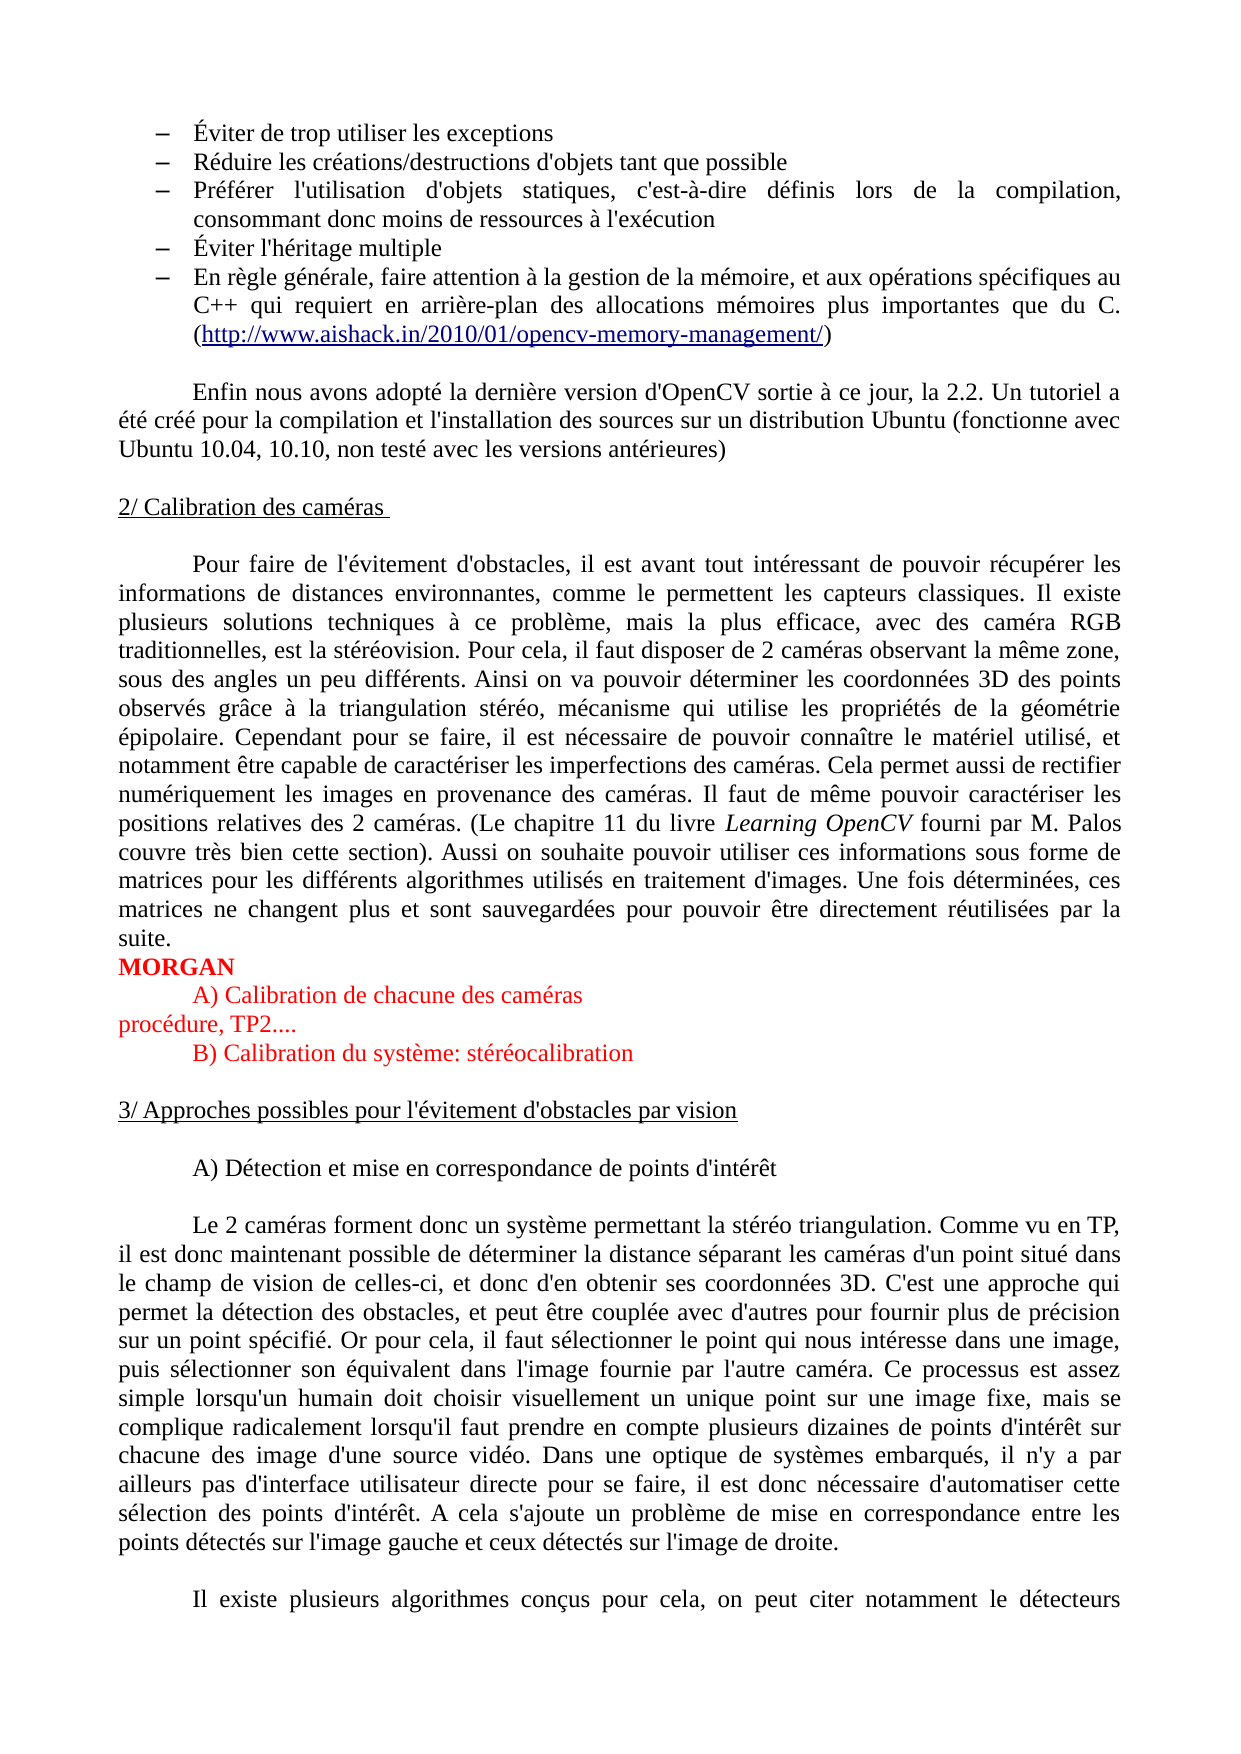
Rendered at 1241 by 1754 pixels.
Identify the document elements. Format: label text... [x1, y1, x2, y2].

list Éviter l'héritage multiple [156, 233, 1122, 262]
text Pour faire de l'évitement d'obstacles, il est avant tout intéressant de pouvoir récupérer les informations de distances environnantes, comme le permettent les capteurs classiques. Il existe plusieurs solutions techniques à ce problème, mais la plus efficace, avec des caméra RGB traditionnelles, est la stéréovision. Pour cela, il faut disposer de 2 caméras observant la même zone, sous des angles un peu différents. Ainsi on va pouvoir déterminer les coordonnées 3D des points observés grâce à la triangulation stéréo, mécanisme qui utilise les propriétés de la géométrie épipolaire. Cependant pour se faire, il est nécessaire de pouvoir connaître le matériel utilisé, et notamment être capable de caractériser les imperfections des caméras. Cela permet aussi de rectifier numériquement les images en provenance des caméras. Il faut de même pouvoir caractériser les positions relatives des 2 caméras. (Le chapitre 11 du livre Learning OpenCV fourni par M. Palos couvre très bien cette section). Aussi on souhaite pouvoir utiliser ces informations sous forme de matrices pour les différents algorithmes utilisés en traitement d'images. Une fois déterminées, ces matrices ne changent plus et sont sauvegardées pour pouvoir être directement réutilisées par la suite. [118, 549, 1122, 952]
text A) Calibration de chacune des caméras [118, 981, 1122, 1009]
text Le 2 caméras forment donc un système permettant la stéréo triangulation. Comme vu en TP, il est donc maintenant possible de déterminer la distance séparant les caméras d'un point situé dans le champ de vision de celles-ci, et donc d'en obtenir ses coordonnées 3D. C'est une approche qui permet la détection des obstacles, et peut être couplée avec d'autres pour fournir plus de précision sur un point spécifié. Or pour cela, il faut sélectionner le point qui nous intéresse dans une image, puis sélectionner son équivalent dans l'image fournie par l'autre caméra. Ce processus est assez simple lorsqu'un humain doit choisir visuellement un unique point sur une image fixe, mais se complique radicalement lorsqu'il faut prendre en compte plusieurs dizaines de points d'intérêt sur chacune des image d'une source vidéo. Dans une optique de systèmes embarqués, il n'y a par ailleurs pas d'interface utilisateur directe pour se faire, il est donc nécessaire d'automatiser cette sélection des points d'intérêt. A cela s'ajoute un problème de mise en correspondance entre les points détectés sur l'image gauche et ceux détectés sur l'image de droite. [118, 1211, 1122, 1556]
list Éviter de trop utiliser les exceptions [156, 118, 1122, 147]
text B) Calibration du système: stéréocalibration [118, 1038, 1122, 1067]
text Il existe plusieurs algorithmes conçus pour cela, on peut citer notamment le détecteurs [118, 1584, 1122, 1613]
text procédure, TP2.... [118, 1009, 1122, 1038]
text 2/ Calibration des caméras [118, 492, 1122, 521]
text MORGAN [118, 952, 1122, 981]
text A) Détection et mise en correspondance de points d'intérêt [118, 1153, 1122, 1182]
list Réduire les créations/destructions d'objets tant que possible [156, 147, 1122, 176]
text Enfin nous avons adopté la dernière version d'OpenCV sortie à ce jour, la 2.2. Un tutoriel a été créé pour la compilation et l'installation des sources sur un distribution Ubuntu (fonctionne avec Ubuntu 10.04, 10.10, non testé avec les versions antérieures) [118, 377, 1122, 463]
list Préférer l'utilisation d'objets statiques, c'est-à-dire définis lors de la compilation, consommant donc moins de ressources à l'exécution [156, 176, 1122, 233]
text 3/ Approches possibles pour l'évitement d'obstacles par vision [118, 1096, 1122, 1124]
list En règle générale, faire attention à la gestion de la mémoire, et aux opérations spécifiques au C++ qui requiert en arrière-plan des allocations mémoires plus importantes que du C. (http://www.aishack.in/2010/01/opencv-memory-management/) [156, 262, 1122, 348]
